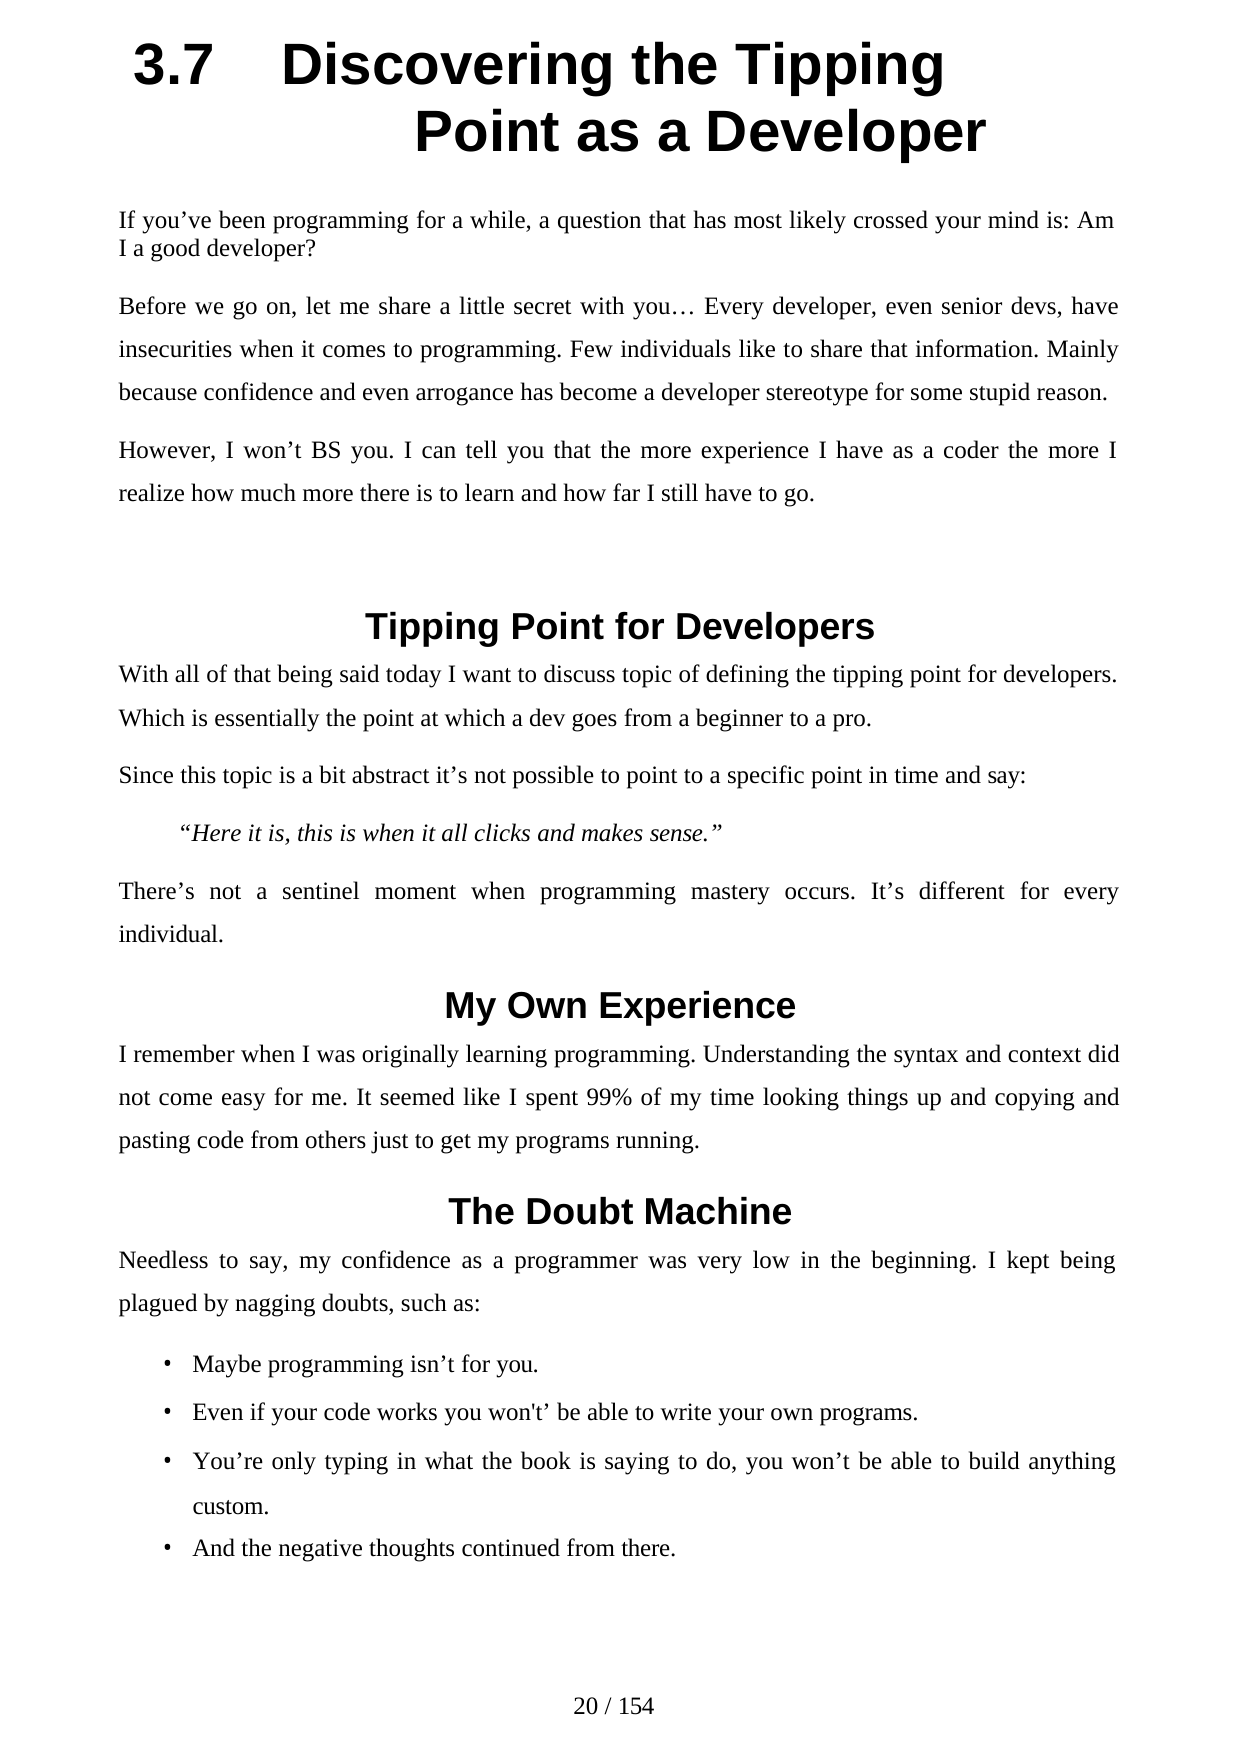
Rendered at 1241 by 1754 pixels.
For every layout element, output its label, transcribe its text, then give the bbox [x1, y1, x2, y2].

list Even if your code works you won't’ be able to write your own programs. [163, 1394, 1211, 1428]
text If you’ve been programming for a while, a question that has most likely crossed your mind is: Am I a good developer? [118, 205, 1114, 262]
subtitle Tipping Point for Developers [29, 604, 1211, 647]
subtitle The Doubt Machine [30, 1189, 1211, 1232]
text “Here it is, this is when it all clicks and makes sense.” [177, 818, 1211, 847]
subtitle My Own Experience [30, 983, 1211, 1027]
text With all of that being said today I want to discuss topic of defining the tipping point for developers. Which is essentially the point at which a dev goes from a beginner to a pro. [118, 659, 1120, 731]
text Before we go on, let me share a little secret with you… Every developer, even senior devs, have insecurities when it comes to programming. Few individuals like to share that information. Mainly because confidence and even arrogance has become a developer stereotype for some stupid reason. [118, 291, 1121, 406]
list You’re only typing in what the book is saying to do, you won’t be able to build anything custom. [163, 1442, 1120, 1519]
text There’s not a sentinel moment when programming mastery occurs. It’s different for every individual. [118, 876, 1121, 948]
text However, I won’t BS you. I can tell you that the more experience I have as a coder the more I realize how much more there is to learn and how far I still have to go. [118, 435, 1119, 507]
subtitle Discovering the Tipping Point as a Developer [134, 29, 1106, 163]
list Maybe programming isn’t for you. [163, 1346, 1211, 1380]
text I remember when I was originally learning programming. Understanding the syntax and context did not come easy for me. It seemed like I spent 99% of my time looking things up and copying and pasting code from others just to get my programs running. [118, 1039, 1121, 1154]
list And the negative thoughts continued from there. [163, 1534, 1211, 1563]
text Needless to say, my confidence as a programmer was very low in the beginning. I kept being plagued by nagging doubts, such as: [118, 1245, 1122, 1317]
text Since this topic is a bit abstract it’s not possible to point to a specific point in time and say: [118, 760, 1211, 789]
